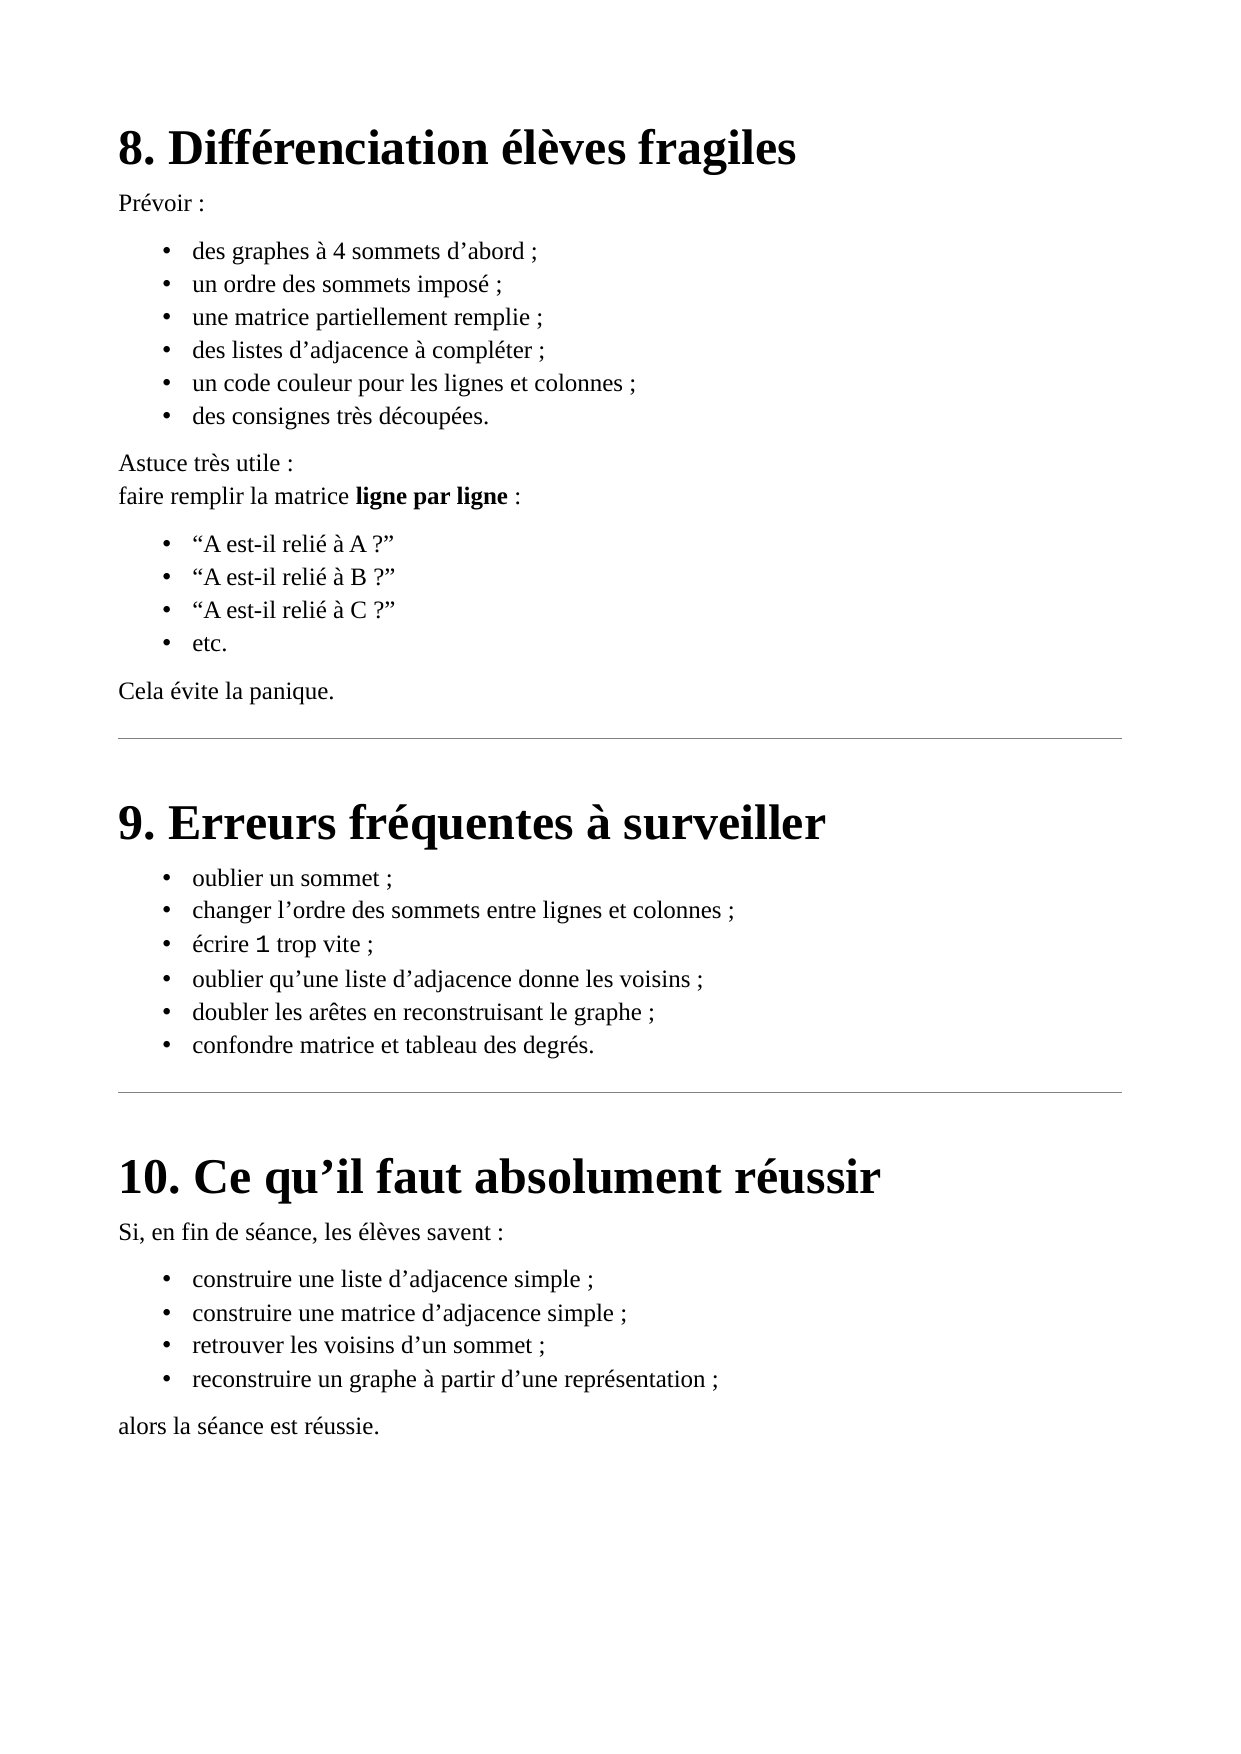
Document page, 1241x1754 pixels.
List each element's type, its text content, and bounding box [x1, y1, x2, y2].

list “A est-il relié à C ?” [162, 595, 1122, 624]
list “A est-il relié à A ?” [162, 529, 1122, 558]
list confondre matrice et tableau des degrés. [162, 1030, 1122, 1059]
list des graphes à 4 sommets d’abord ; [162, 236, 1122, 264]
list retrouver les voisins d’un sommet ; [162, 1331, 1122, 1359]
list une matrice partiellement remplie ; [162, 302, 1122, 331]
text Astuce très utile : faire remplir la matrice ligne par ligne : [118, 448, 1122, 510]
list oublier un sommet ; [162, 863, 1122, 891]
list doubler les arêtes en reconstruisant le graphe ; [162, 997, 1122, 1026]
list “A est-il relié à B ?” [162, 562, 1122, 591]
list etc. [162, 628, 1122, 657]
list un code couleur pour les lignes et colonnes ; [162, 368, 1122, 397]
list changer l’ordre des sommets entre lignes et colonnes ; [162, 896, 1122, 924]
list construire une matrice d’adjacence simple ; [162, 1298, 1122, 1326]
text alors la séance est réussie. [118, 1411, 1122, 1440]
list reconstruire un graphe à partir d’une représentation ; [162, 1364, 1122, 1392]
subtitle 9. Erreurs fréquentes à surveiller [118, 793, 1122, 850]
list oublier qu’une liste d’adjacence donne les voisins ; [162, 964, 1122, 993]
list des consignes très découpées. [162, 401, 1122, 429]
subtitle 8. Différenciation élèves fragiles [118, 118, 1122, 176]
list un ordre des sommets imposé ; [162, 269, 1122, 297]
text Si, en fin de séance, les élèves savent : [118, 1217, 1122, 1246]
text Prévoir : [118, 188, 1122, 217]
list construire une liste d’adjacence simple ; [162, 1264, 1122, 1293]
list écrire 1 trop vite ; [162, 929, 1122, 959]
list des listes d’adjacence à compléter ; [162, 335, 1122, 363]
subtitle 10. Ce qu’il faut absolument réussir [118, 1147, 1122, 1204]
text Cela évite la panique. [118, 676, 1122, 704]
